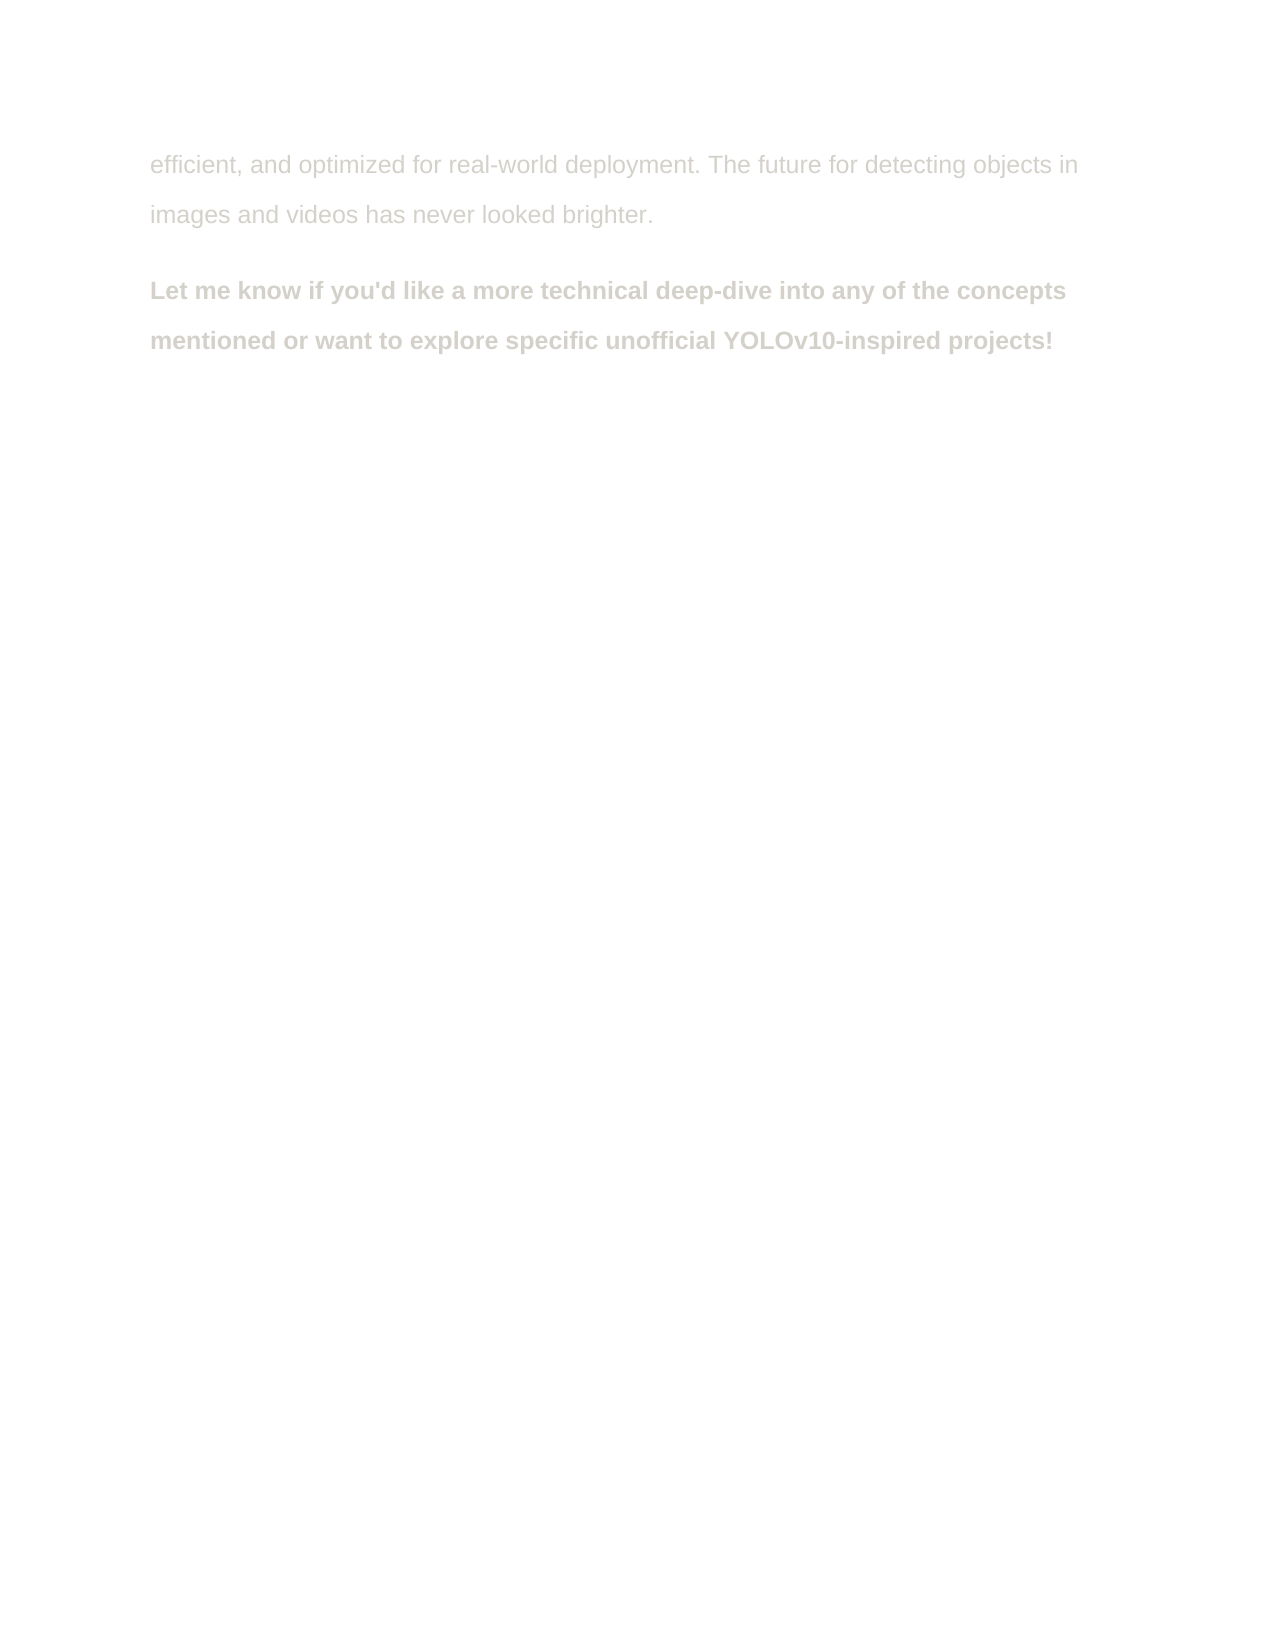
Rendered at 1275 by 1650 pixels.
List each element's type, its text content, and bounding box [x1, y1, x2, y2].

text Let me know if you'd like a more technical deep-dive into any of the concepts mentioned or want to explore specific unofficial YOLOv10-inspired projects! [150, 276, 1125, 355]
text efficient, and optimized for real-world deployment. The future for detecting objects in images and videos has never looked brighter. [150, 150, 1125, 229]
